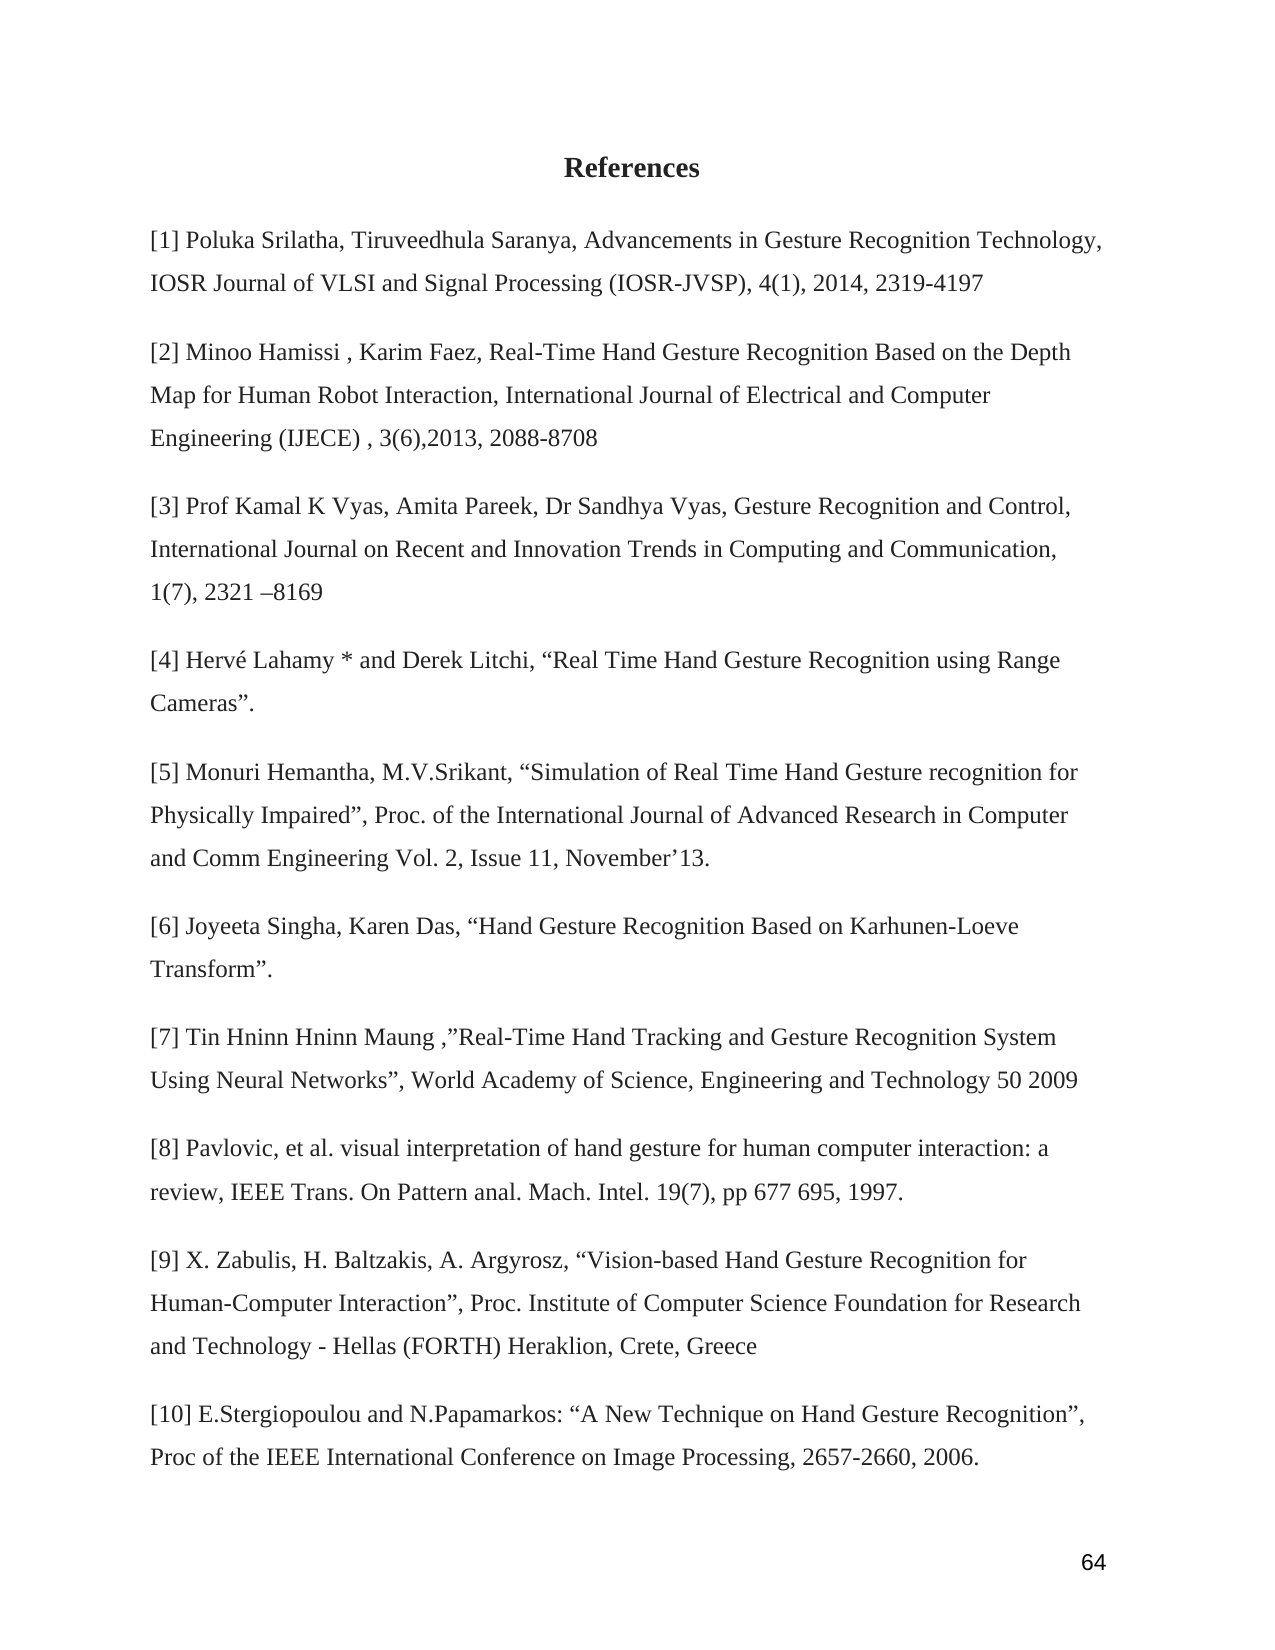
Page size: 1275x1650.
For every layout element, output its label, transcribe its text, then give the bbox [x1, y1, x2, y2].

text [3] Prof Kamal K Vyas, Amita Pareek, Dr Sandhya Vyas, Gesture Recognition and Control, International Journal on Recent and Innovation Trends in Computing and Communication, 1(7), 2321 –8169 [150, 491, 1106, 606]
text [6] Joyeeta Singha, Karen Das, “Hand Gesture Recognition Based on Karhunen-Loeve Transform”. [150, 911, 1106, 983]
text [4] Hervé Lahamy * and Derek Litchi, “Real Time Hand Gesture Recognition using Range Cameras”. [150, 645, 1106, 717]
text [7] Tin Hninn Hninn Maung ,”Real-Time Hand Tracking and Gesture Recognition System Using Neural Networks”, World Academy of Science, Engineering and Technology 50 2009 [150, 1022, 1106, 1094]
text References [150, 150, 1106, 183]
text [8] Pavlovic, et al. visual interpretation of hand gesture for human computer interaction: a review, IEEE Trans. On Pattern anal. Mach. Intel. 19(7), pp 677 695, 1997. [150, 1133, 1106, 1205]
text [2] Minoo Hamissi , Karim Faez, Real-Time Hand Gesture Recognition Based on the Depth Map for Human Robot Interaction, International Journal of Electrical and Computer Engineering (IJECE) , 3(6),2013, 2088-8708 [150, 337, 1106, 452]
text [10] E.Stergiopoulou and N.Papamarkos: “A New Technique on Hand Gesture Recognition”, Proc of the IEEE International Conference on Image Processing, 2657-2660, 2006. [150, 1399, 1106, 1471]
text [5] Monuri Hemantha, M.V.Srikant, “Simulation of Real Time Hand Gesture recognition for Physically Impaired”, Proc. of the International Journal of Advanced Research in Computer and Comm Engineering Vol. 2, Issue 11, November’13. [150, 757, 1106, 872]
text [1] Poluka Srilatha, Tiruveedhula Saranya, Advancements in Gesture Recognition Technology, IOSR Journal of VLSI and Signal Processing (IOSR-JVSP), 4(1), 2014, 2319-4197 [150, 225, 1106, 297]
text [9] X. Zabulis, H. Baltzakis, A. Argyrosz, “Vision-based Hand Gesture Recognition for Human-Computer Interaction”, Proc. Institute of Computer Science Foundation for Research and Technology - Hellas (FORTH) Heraklion, Crete, Greece [150, 1245, 1106, 1360]
